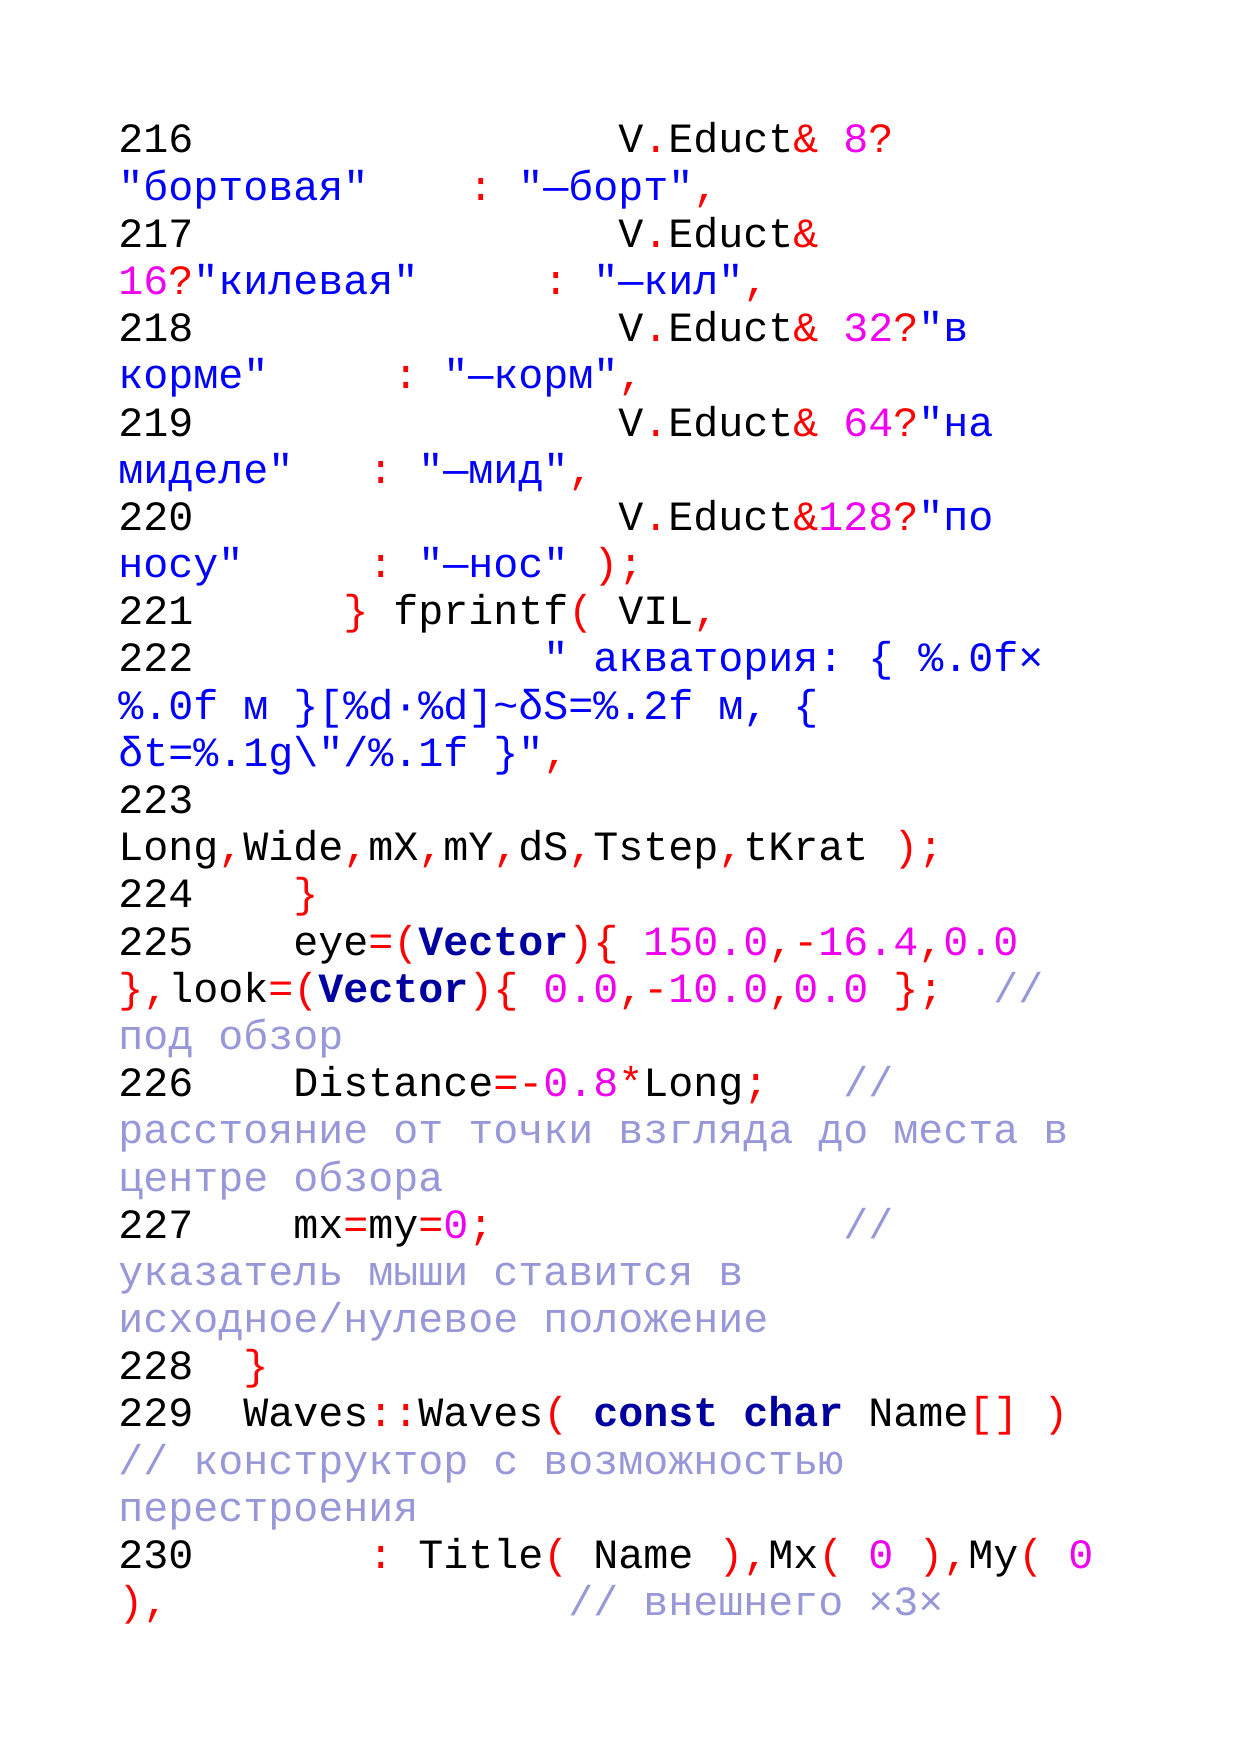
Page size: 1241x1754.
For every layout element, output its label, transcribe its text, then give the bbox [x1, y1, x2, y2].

subtitle 224 } [118, 873, 1122, 920]
subtitle 221 } fprintf( VIL, [118, 590, 393, 637]
subtitle 220 V.Educt&128?"по носу" : "—нос" ); [118, 496, 1122, 590]
subtitle 223 Long,Wide,mX,mY,dS,Tstep,tKrat ); [118, 779, 1122, 873]
subtitle 219 V.Educt& 64?"на миделе" : "—мид", [118, 401, 1122, 496]
subtitle 226 Distance=-0.8*Long; // расстояние от точки взгляда до места в центре обзора [118, 1062, 1122, 1203]
subtitle 229 Waves::Waves( const char Name[] ) // конструктор с возможностью перестроения [118, 1392, 1122, 1534]
subtitle 227 mx=my=0; // указатель мыши ставится в исходное/нулевое положение [118, 1203, 1122, 1345]
subtitle 230 : Title( Name ),Mx( 0 ),My( 0 ), // внешнего ×3× [118, 1534, 1122, 1628]
subtitle 218 V.Educt& 32?"в корме" : "—корм", [118, 307, 1122, 401]
subtitle 225 eye=(Vector){ 150.0,-16.4,0.0 },look=(Vector){ 0.0,-10.0,0.0 }; // под обзор [118, 920, 1122, 1062]
subtitle 216 V.Educt& 8? "бортовая" : "—борт", [118, 118, 1122, 212]
subtitle 221 } fprintf( VIL, [568, 590, 618, 637]
subtitle 217 V.Educt& 16?"килевая" : "—кил", [118, 212, 1122, 307]
subtitle 228 } [118, 1345, 1122, 1392]
subtitle 221 } fprintf( VIL, [693, 590, 1122, 637]
subtitle 222 " акватория: { %.0f×%.0f м }[%d·%d]~δS=%.2f м, { δt=%.1g\"/%.1f }", [118, 637, 1122, 779]
